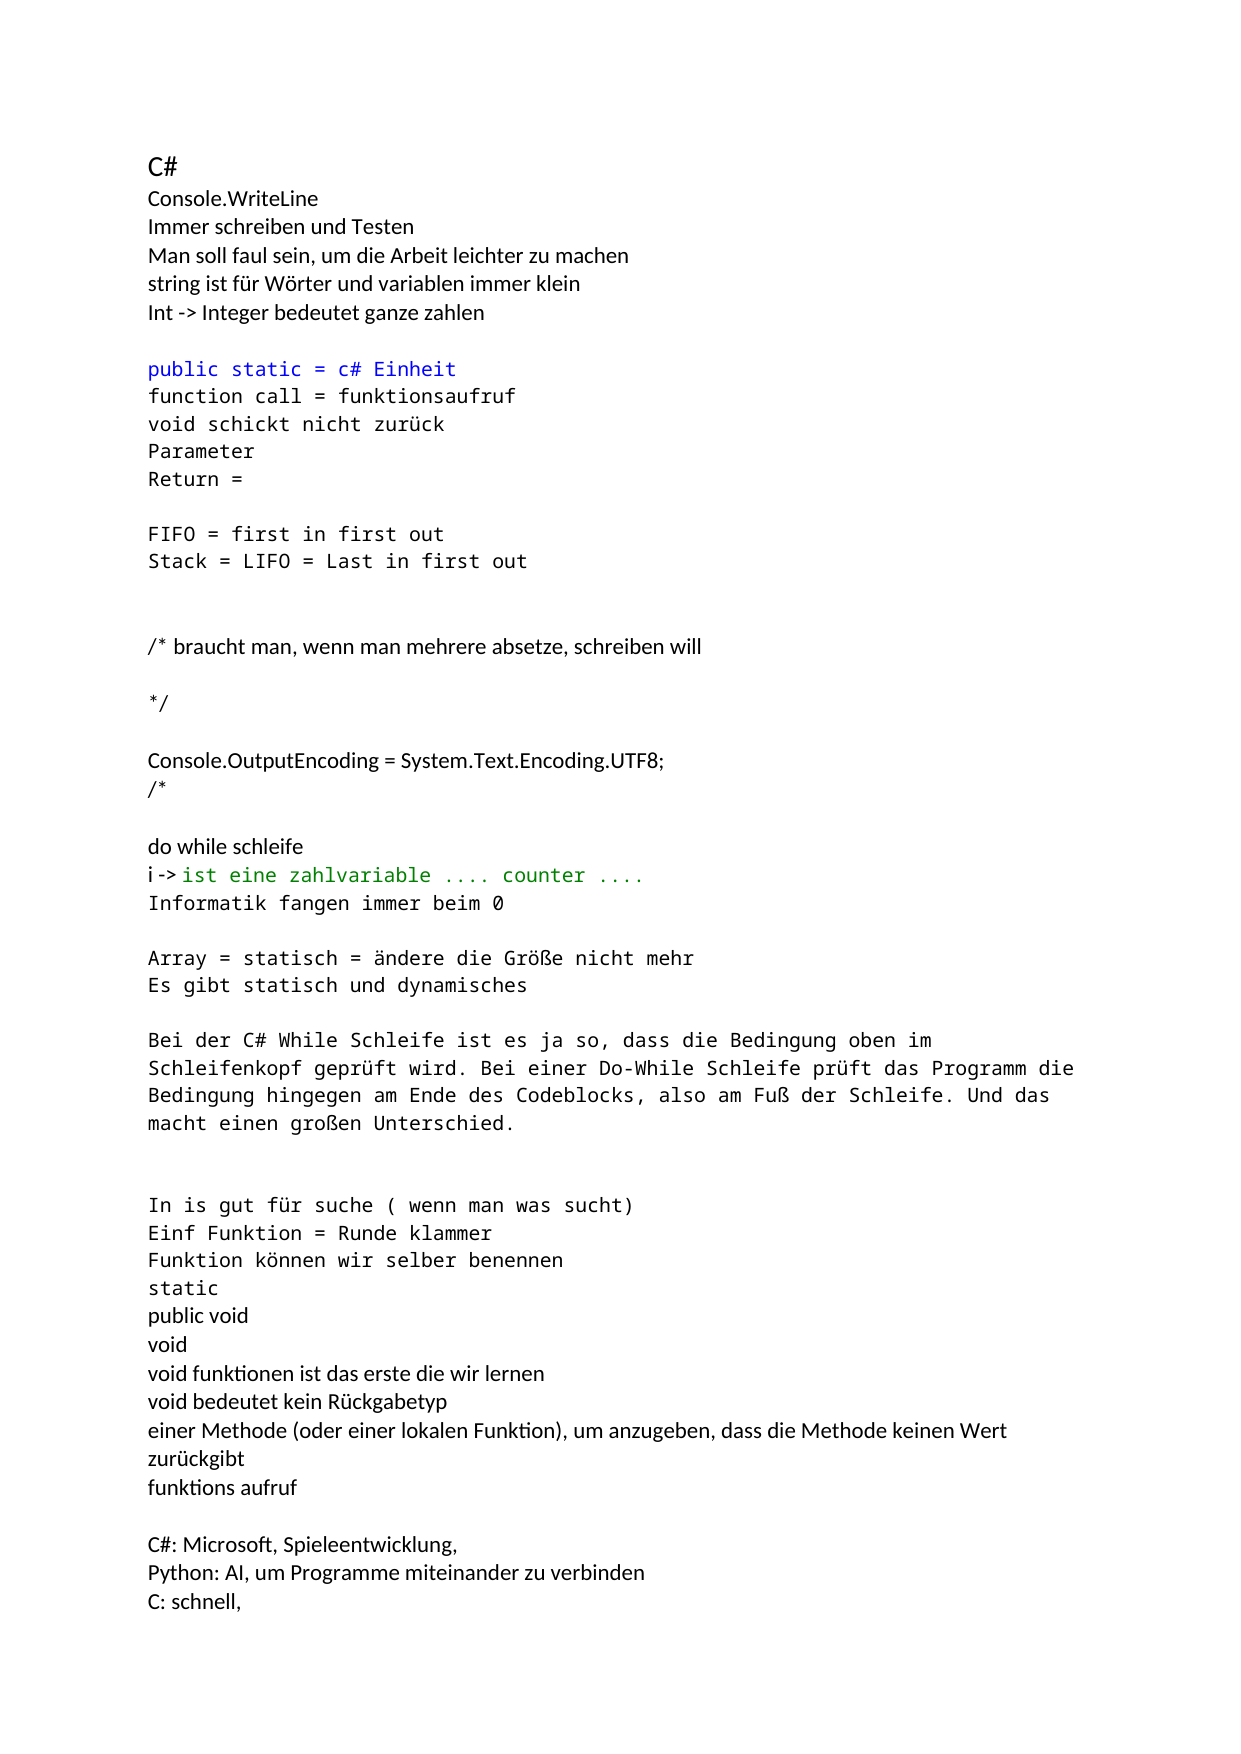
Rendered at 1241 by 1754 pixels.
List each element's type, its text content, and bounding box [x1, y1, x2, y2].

text FIFO = first in first out [148, 520, 1093, 547]
text void [148, 1330, 1093, 1358]
text einer Methode (oder einer lokalen Funktion), um anzugeben, dass die Methode keinen Wert zurückgibt [148, 1416, 1093, 1472]
text Immer schreiben und Testen [148, 212, 1093, 240]
text public void [148, 1302, 1093, 1330]
text Es gibt statisch und dynamisches [148, 972, 1093, 999]
text Python: AI, um Programme miteinander zu verbinden [148, 1558, 1093, 1587]
text C# [148, 148, 1093, 183]
text void funktionen ist das erste die wir lernen [148, 1359, 1093, 1387]
text /* braucht man, wenn man mehrere absetze, schreiben will [148, 632, 1093, 660]
text Man soll faul sein, um die Arbeit leichter zu machen [148, 241, 1093, 269]
text do while schleife [148, 832, 1093, 860]
text function call = funktionsaufruf [148, 383, 1093, 409]
text */ [148, 689, 1093, 717]
text /* [148, 775, 1093, 803]
text Int -> Integer bedeutet ganze zahlen [148, 298, 1093, 326]
text static [148, 1274, 1093, 1301]
text string ist für Wörter und variablen immer klein [148, 269, 1093, 297]
text Return = [148, 465, 1093, 492]
text Einf Funktion = Runde klammer [148, 1219, 1093, 1246]
text void bedeutet kein Rückgabetyp [148, 1387, 1093, 1415]
text Funktion können wir selber benennen [148, 1247, 1093, 1274]
text Array = statisch = ändere die Größe nicht mehr [148, 944, 1093, 971]
text Bei der C# While Schleife ist es ja so, dass die Bedingung oben im Schleifenkopf geprüft wird. Bei einer Do-While Schleife prüft das Programm die Bedingung hingegen am Ende des Codeblocks, also am Fuß der Schleife. Und das macht einen großen Unterschied. [148, 1027, 1093, 1136]
text C#: Microsoft, Spieleentwicklung, [148, 1530, 1093, 1558]
text i -> ist eine zahlvariable .... counter .... [148, 861, 1093, 889]
text public static = c# Einheit [148, 355, 1093, 382]
text Informatik fangen immer beim 0 [148, 889, 1093, 916]
text void schickt nicht zurück [148, 410, 1093, 437]
text funktions aufruf [148, 1473, 1093, 1501]
text Console.OutputEncoding = System.Text.Encoding.UTF8; [148, 746, 1093, 774]
text Console.WriteLine [148, 184, 1093, 212]
text Parameter [148, 438, 1093, 464]
text Stack = LIFO = Last in first out [148, 548, 1093, 574]
text In is gut für suche ( wenn man was sucht) [148, 1192, 1093, 1219]
text C: schnell, [148, 1587, 1093, 1615]
